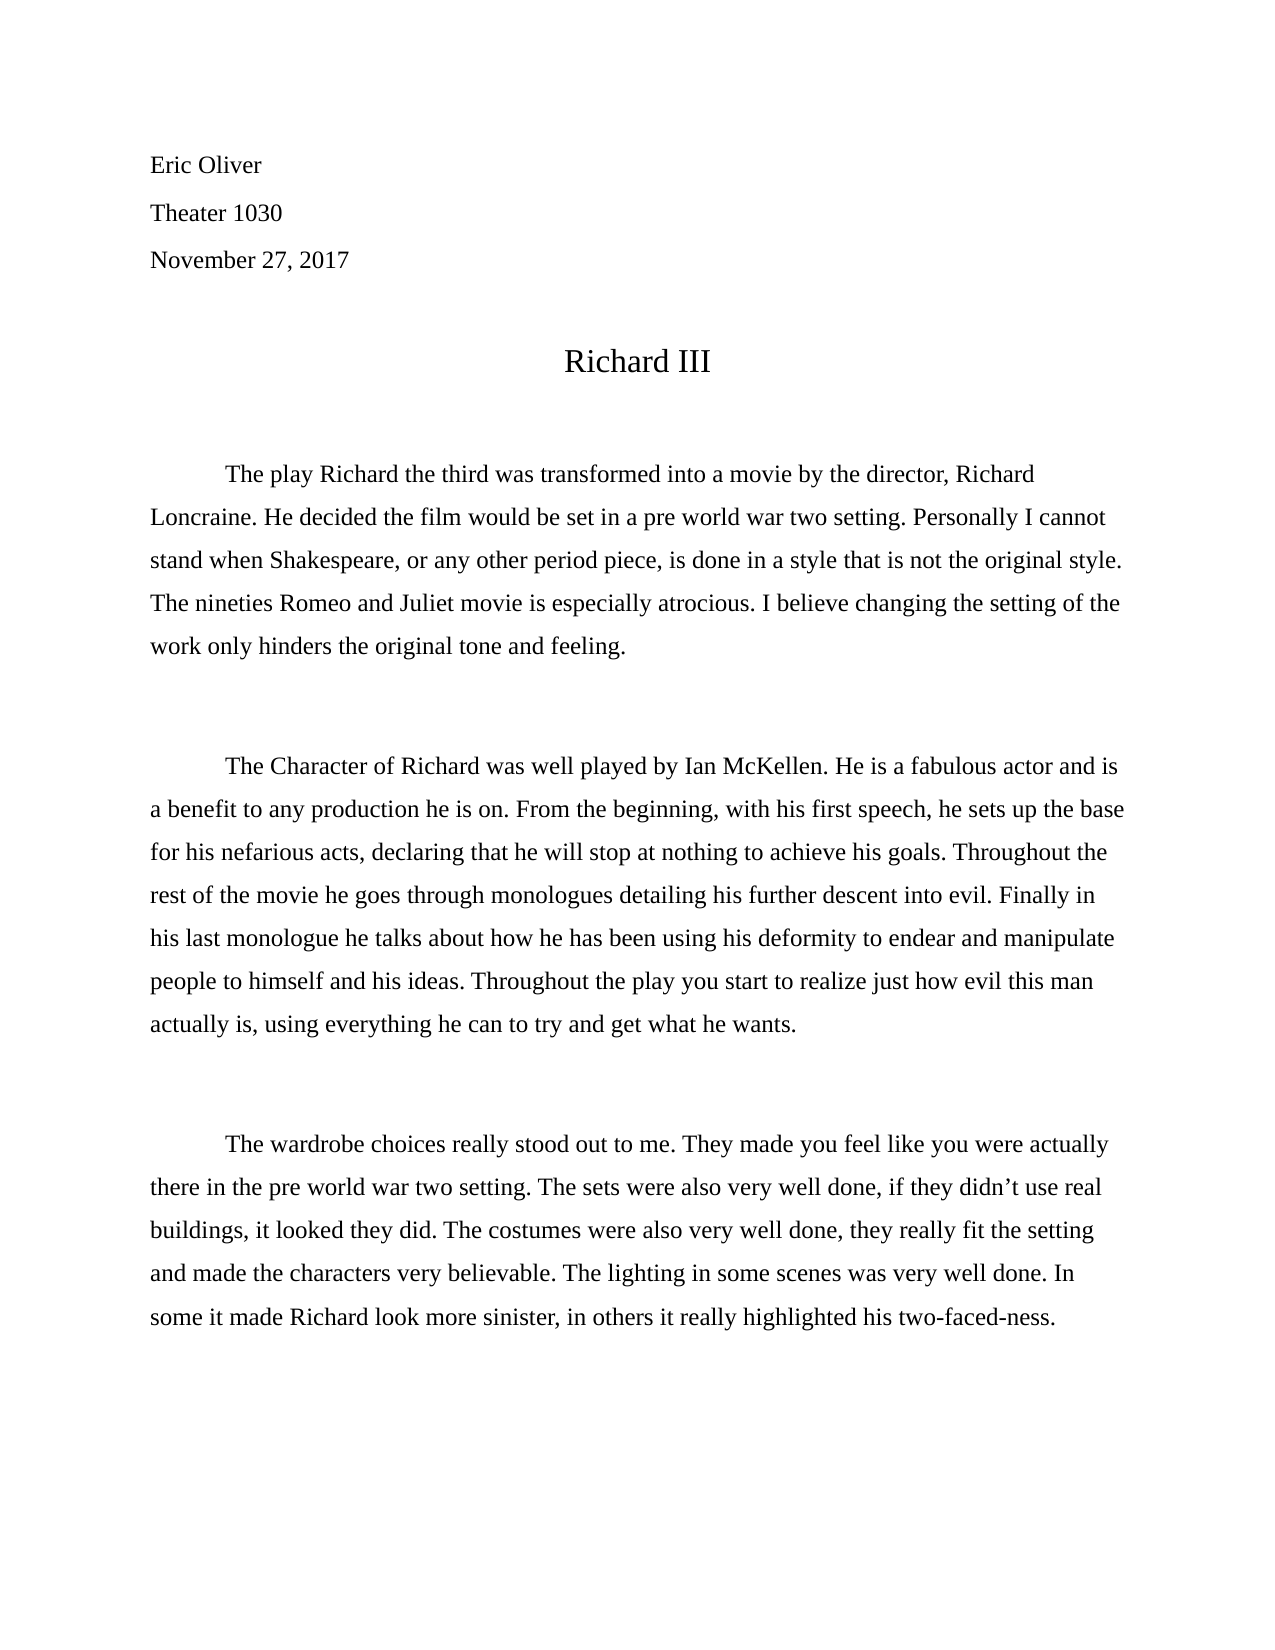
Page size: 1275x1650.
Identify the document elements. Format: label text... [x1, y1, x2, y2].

text Theater 1030 [150, 198, 1125, 226]
text The play Richard the third was transformed into a movie by the director, Richard Loncraine. He decided the film would be set in a pre world war two setting. Personally I cannot stand when Shakespeare, or any other period piece, is done in a style that is not the original style. The nineties Romeo and Juliet movie is especially atrocious. I believe changing the setting of the work only hinders the original tone and feeling. [150, 459, 1125, 660]
text November 27, 2017 [150, 245, 1125, 274]
text Eric Oliver [150, 150, 1125, 179]
text The wardrobe choices really stood out to me. They made you feel like you were actually there in the pre world war two setting. The sets were also very well done, if they didn’t use real buildings, it looked they did. The costumes were also very well done, they really fit the setting and made the characters very believable. The lighting in some scenes was very well done. In some it made Richard look more sinister, in others it really highlighted his two-faced-ness. [150, 1129, 1125, 1330]
text Richard III [150, 341, 1125, 379]
text The Character of Richard was well played by Ian McKellen. He is a fabulous actor and is a benefit to any production he is on. From the beginning, with his first speech, he sets up the base for his nefarious acts, declaring that he will stop at nothing to achieve his goals. Throughout the rest of the movie he goes through monologues detailing his further descent into evil. Finally in his last monologue he talks about how he has been using his deformity to endear and manipulate people to himself and his ideas. Throughout the play you start to realize just how evil this man actually is, using everything he can to try and get what he wants. [150, 751, 1125, 1038]
